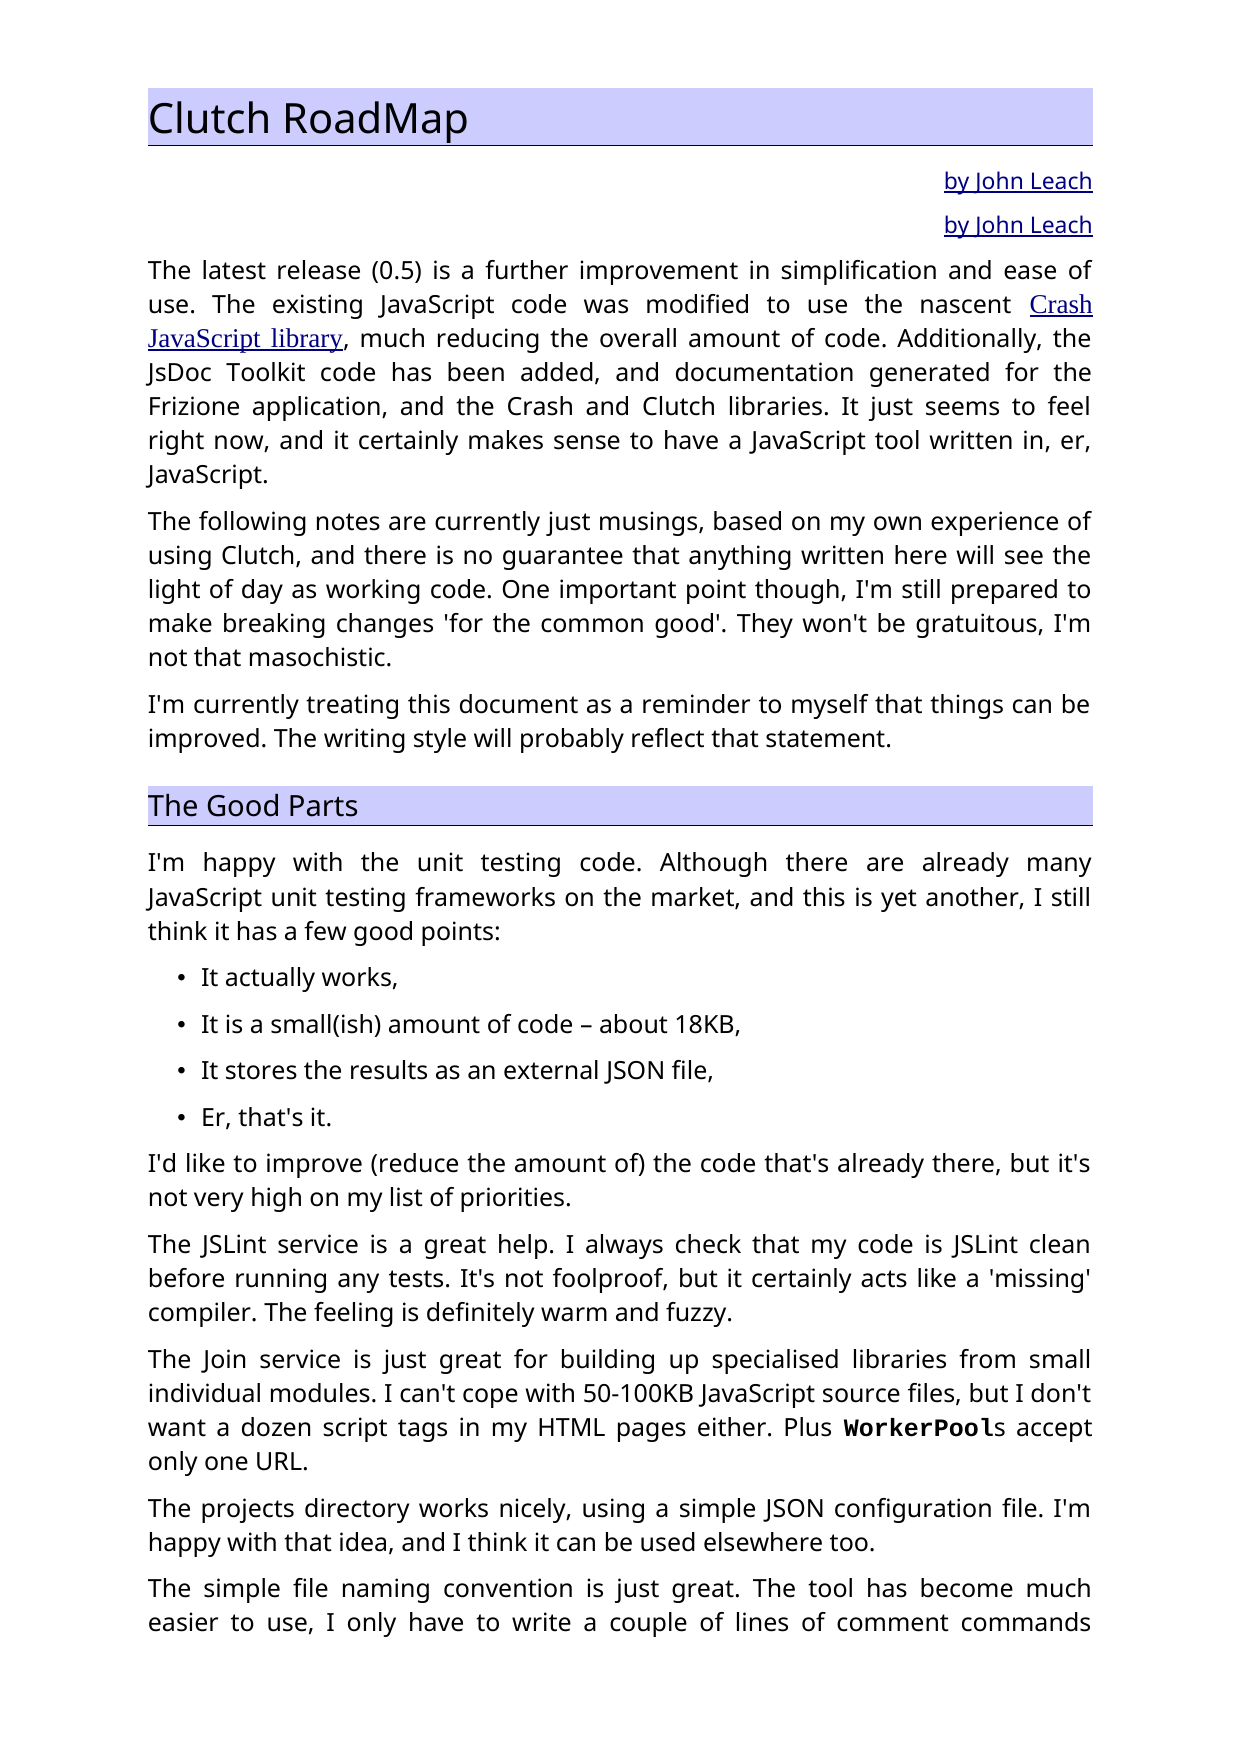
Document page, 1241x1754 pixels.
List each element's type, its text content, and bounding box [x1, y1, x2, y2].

text by John Leach [148, 165, 1093, 196]
list It actually works, [177, 960, 1093, 994]
text The simple file naming convention is just great. The tool has become much easier to use, I only have to write a couple of lines of comment commands [148, 1571, 1093, 1639]
text I'm currently treating this document as a reminder to myself that things can be improved. The writing style will probably reflect that statement. [148, 686, 1093, 754]
text The Join service is just great for building up specialised libraries from small individual modules. I can't cope with 50-100KB JavaScript source files, but I don't want a dozen script tags in my HTML pages either. Plus WorkerPools accept only one URL. [148, 1341, 1093, 1478]
text I'd like to improve (reduce the amount of) the code that's already there, but it's not very high on my list of priorities. [148, 1146, 1093, 1214]
subtitle The Good Parts [148, 786, 1093, 825]
text I'm happy with the unit testing code. Although there are already many JavaScript unit testing frameworks on the market, and this is yet another, I still think it has a few good points: [148, 845, 1093, 947]
text The projects directory works nicely, using a simple JSON configuration file. I'm happy with that idea, and I think it can be used elsewhere too. [148, 1490, 1093, 1558]
subtitle Clutch RoadMap [148, 88, 1093, 145]
text The following notes are currently just musings, based on my own experience of using Clutch, and there is no guarantee that anything written here will see the light of day as working code. One important point though, I'm still prepared to make breaking changes 'for the common good'. They won't be gratuitous, I'm not that masochistic. [148, 503, 1093, 674]
list Er, that's it. [177, 1099, 1093, 1133]
text by John Leach [148, 209, 1093, 240]
list It stores the results as an external JSON file, [177, 1053, 1093, 1087]
text The JSLint service is a great help. I always check that my code is JSLint clean before running any tests. It's not foolproof, but it certainly acts like a 'missing' compiler. The feeling is definitely warm and fuzzy. [148, 1227, 1093, 1329]
text The latest release (0.5) is a further improvement in simplification and ease of use. The existing JavaScript code was modified to use the nascent Crash JavaScript library, much reducing the overall amount of code. Additionally, the JsDoc Toolkit code has been added, and documentation generated for the Frizione application, and the Crash and Clutch libraries. It just seems to feel right now, and it certainly makes sense to have a JavaScript tool written in, er, JavaScript. [148, 252, 1093, 491]
list It is a small(ish) amount of code – about 18KB, [177, 1006, 1093, 1040]
